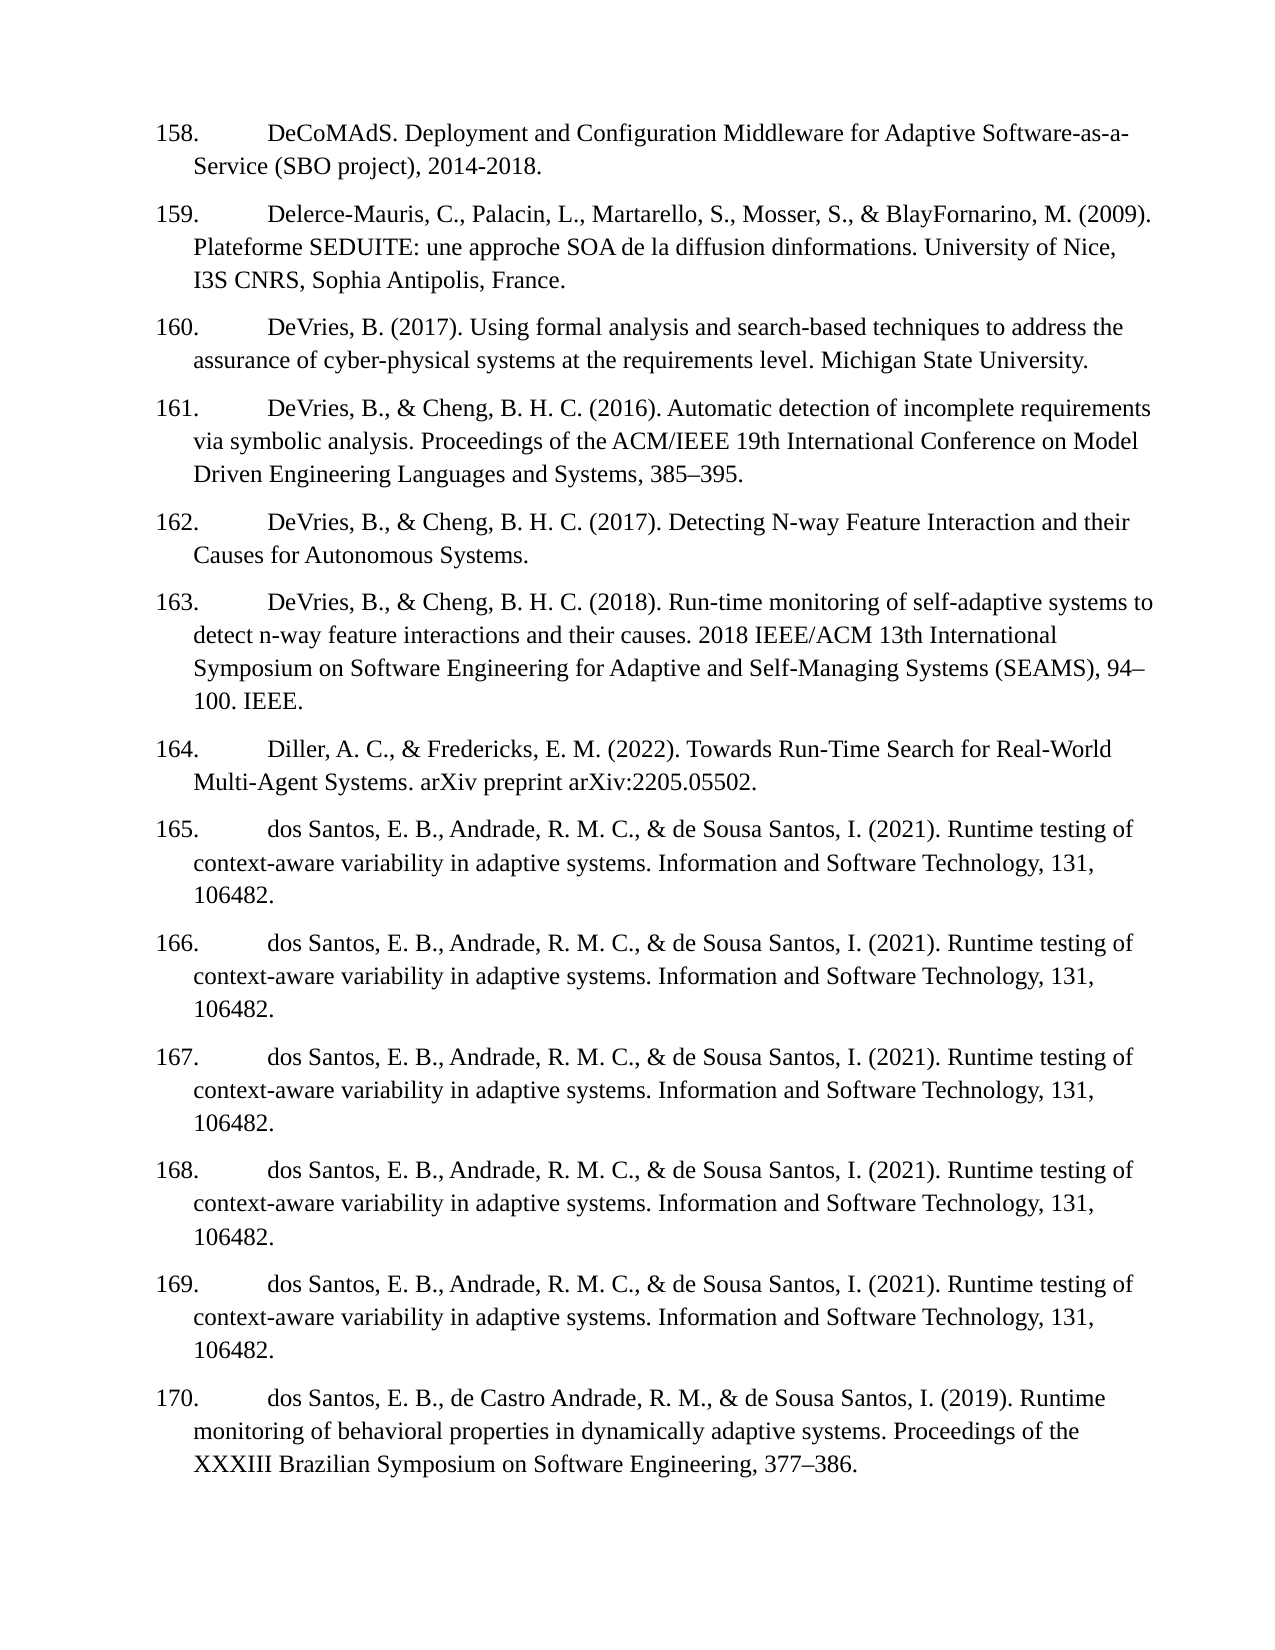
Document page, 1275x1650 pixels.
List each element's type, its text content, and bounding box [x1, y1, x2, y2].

list DeVries, B., & Cheng, B. H. C. (2018). Run-time monitoring of self-adaptive systems to detect n-way feature interactions and their causes. 2018 IEEE/ACM 13th International Symposium on Software Engineering for Adaptive and Self-Managing Systems (SEAMS), 94–100. IEEE. [155, 587, 1157, 715]
list dos Santos, E. B., Andrade, R. M. C., & de Sousa Santos, I. (2021). Runtime testing of context-aware variability in adaptive systems. Information and Software Technology, 131, 106482. [155, 1042, 1157, 1137]
list DeVries, B., & Cheng, B. H. C. (2016). Automatic detection of incomplete requirements via symbolic analysis. Proceedings of the ACM/IEEE 19th International Conference on Model Driven Engineering Languages and Systems, 385–395. [155, 393, 1157, 488]
list dos Santos, E. B., Andrade, R. M. C., & de Sousa Santos, I. (2021). Runtime testing of context-aware variability in adaptive systems. Information and Software Technology, 131, 106482. [155, 814, 1157, 909]
list dos Santos, E. B., Andrade, R. M. C., & de Sousa Santos, I. (2021). Runtime testing of context-aware variability in adaptive systems. Information and Software Technology, 131, 106482. [155, 1269, 1157, 1364]
list DeVries, B. (2017). Using formal analysis and search-based techniques to address the assurance of cyber-physical systems at the requirements level. Michigan State University. [155, 312, 1157, 374]
list dos Santos, E. B., de Castro Andrade, R. M., & de Sousa Santos, I. (2019). Runtime monitoring of behavioral properties in dynamically adaptive systems. Proceedings of the XXXIII Brazilian Symposium on Software Engineering, 377–386. [155, 1383, 1157, 1478]
list DeCoMAdS. Deployment and Configuration Middleware for Adaptive Software-as-a-Service (SBO project), 2014-2018. [155, 118, 1157, 180]
list Delerce-Mauris, C., Palacin, L., Martarello, S., Mosser, S., & BlayFornarino, M. (2009). Plateforme SEDUITE: une approche SOA de la diffusion dinformations. University of Nice, I3S CNRS, Sophia Antipolis, France. [155, 199, 1157, 293]
list DeVries, B., & Cheng, B. H. C. (2017). Detecting N-way Feature Interaction and their Causes for Autonomous Systems. [155, 507, 1157, 568]
list Diller, A. C., & Fredericks, E. M. (2022). Towards Run-Time Search for Real-World Multi-Agent Systems. arXiv preprint arXiv:2205.05502. [155, 734, 1157, 796]
list dos Santos, E. B., Andrade, R. M. C., & de Sousa Santos, I. (2021). Runtime testing of context-aware variability in adaptive systems. Information and Software Technology, 131, 106482. [155, 1156, 1157, 1250]
list dos Santos, E. B., Andrade, R. M. C., & de Sousa Santos, I. (2021). Runtime testing of context-aware variability in adaptive systems. Information and Software Technology, 131, 106482. [155, 928, 1157, 1023]
